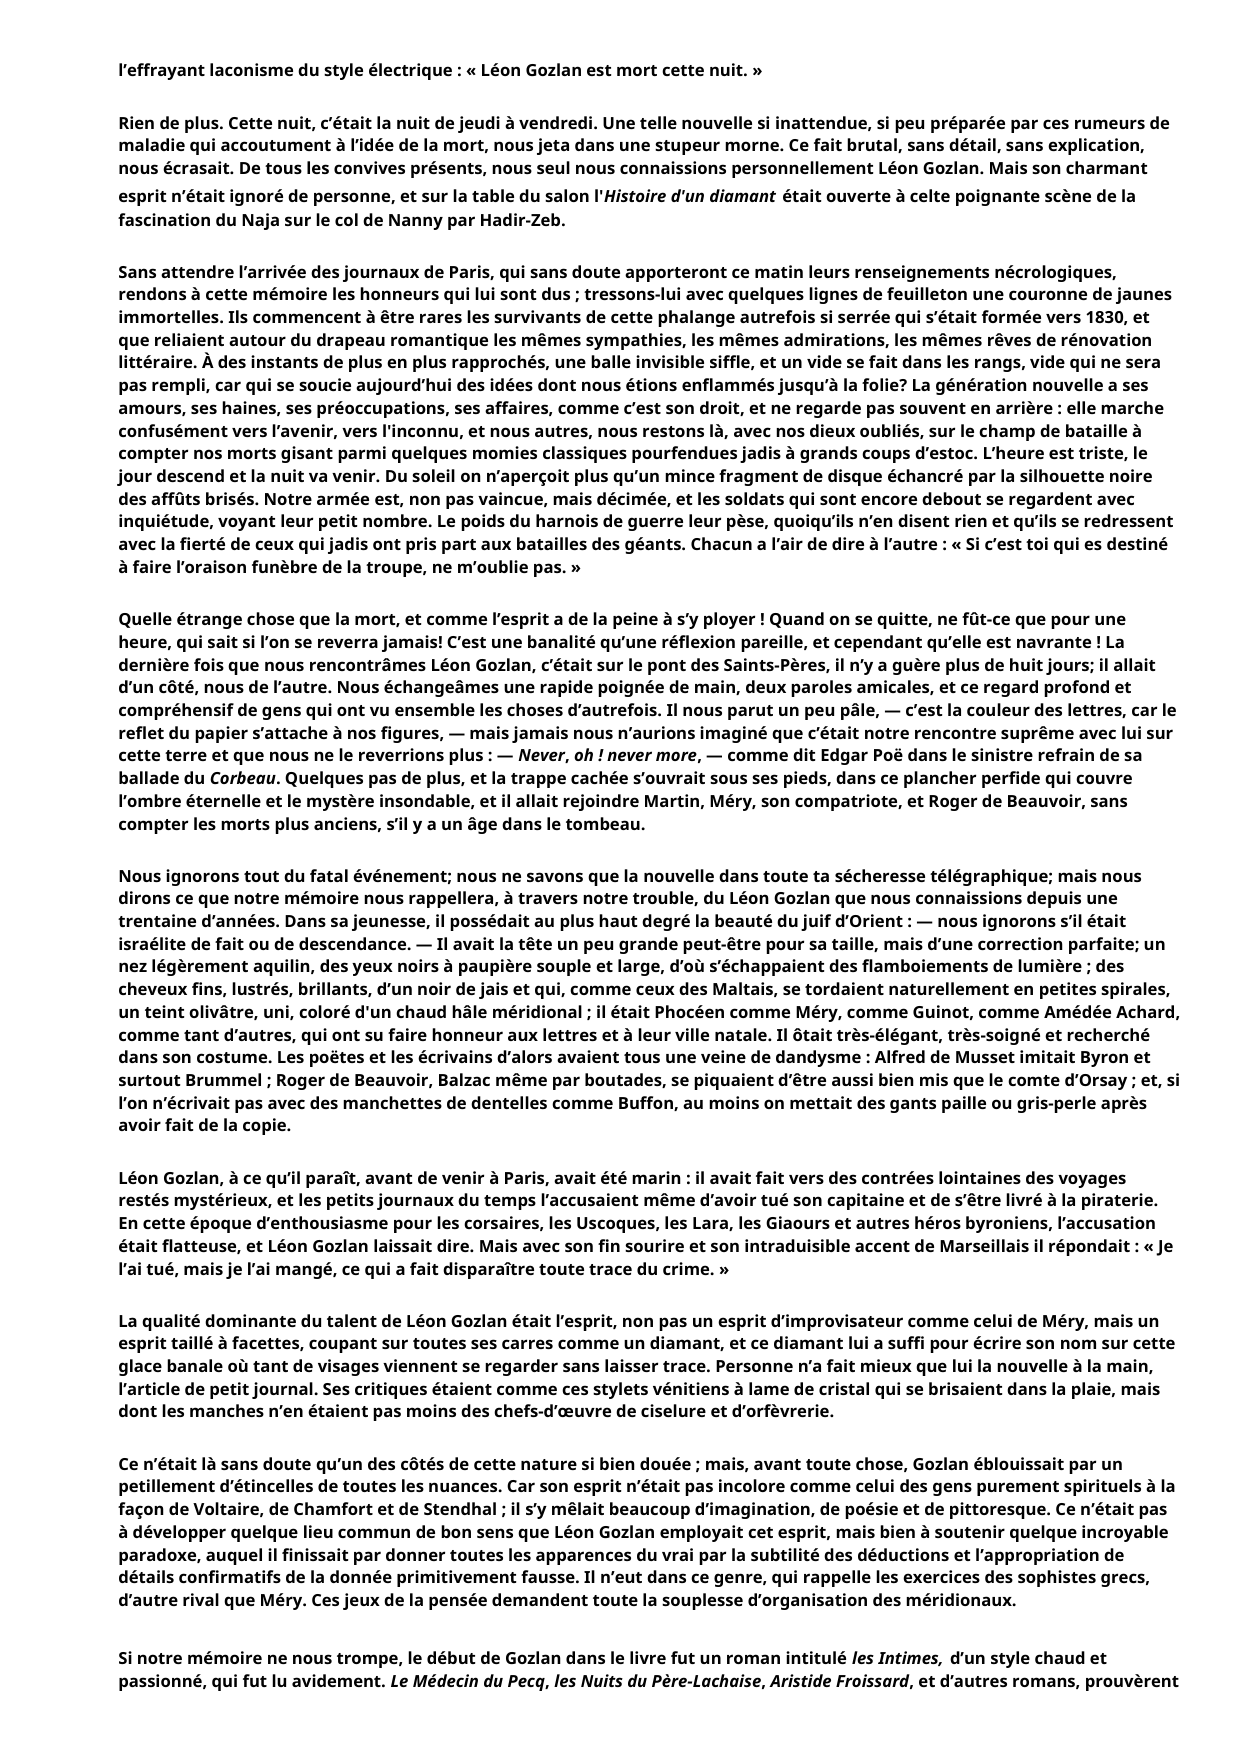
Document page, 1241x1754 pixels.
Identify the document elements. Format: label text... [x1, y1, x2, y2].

text Rien de plus. Cette nuit, c’était la nuit de jeudi à vendredi. Une telle nouvelle si inattendue, si peu préparée par ces rumeurs de maladie qui accoutument à l’idée de la mort, nous jeta dans une stupeur morne. Ce fait brutal, sans détail, sans explication, nous écrasait. De tous les convives présents, nous seul nous connaissions personnellement Léon Gozlan. Mais son charmant esprit n’était ignoré de personne, et sur la table du salon l'Histoire d'un diamant était ouverte à celte poignante scène de la fascination du Naja sur le col de Nanny par Hadir-Zeb. [118, 111, 1181, 231]
text Léon Gozlan, à ce qu’il paraît, avant de venir à Paris, avait été marin : il avait fait vers des contrées lointaines des voyages restés mystérieux, et les petits journaux du temps l’accusaient même d’avoir tué son capitaine et de s’être livré à la piraterie. En cette époque d’enthousiasme pour les corsaires, les Uscoques, les Lara, les Giaours et autres héros byroniens, l’accusation était flatteuse, et Léon Gozlan laissait dire. Mais avec son fin sourire et son intraduisible accent de Marseillais il répondait : « Je l’ai tué, mais je l’ai mangé, ce qui a fait disparaître toute trace du crime. » [118, 1166, 1181, 1280]
text l’effrayant laconisme du style électrique : « Léon Gozlan est mort cette nuit. » [118, 59, 1181, 82]
text Nous ignorons tout du fatal événement; nous ne savons que la nouvelle dans toute ta sécheresse télégraphique; mais nous dirons ce que notre mémoire nous rappellera, à travers notre trouble, du Léon Gozlan que nous connaissions depuis une trentaine d’années. Dans sa jeunesse, il possédait au plus haut degré la beauté du juif d’Orient : — nous ignorons s’il était israélite de fait ou de descendance. — Il avait la tête un peu grande peut-être pour sa taille, mais d’une correction parfaite; un nez légèrement aquilin, des yeux noirs à paupière souple et large, d’où s’échappaient des flamboiements de lumière ; des cheveux fins, lustrés, brillants, d’un noir de jais et qui, comme ceux des Maltais, se tordaient naturellement en petites spirales, un teint olivâtre, uni, coloré d'un chaud hâle méridional ; il était Phocéen comme Méry, comme Guinot, comme Amédée Achard, comme tant d’autres, qui ont su faire honneur aux lettres et à leur ville natale. Il ôtait très-élégant, très-soigné et recherché dans son costume. Les poëtes et les écrivains d’alors avaient tous une veine de dandysme : Alfred de Musset imitait Byron et surtout Brummel ; Roger de Beauvoir, Balzac même par boutades, se piquaient d’être aussi bien mis que le comte d’Orsay ; et, si l’on n’écrivait pas avec des manchettes de dentelles comme Buffon, au moins on mettait des gants paille ou gris-perle après avoir fait de la copie. [118, 864, 1181, 1137]
text Sans attendre l’arrivée des journaux de Paris, qui sans doute apporteront ce matin leurs renseignements nécrologiques, rendons à cette mémoire les honneurs qui lui sont dus ; tressons-lui avec quelques lignes de feuilleton une couronne de jaunes immortelles. Ils commencent à être rares les survivants de cette phalange autrefois si serrée qui s’était formée vers 1830, et que reliaient autour du drapeau romantique les mêmes sympathies, les mêmes admirations, les mêmes rêves de rénovation littéraire. À des instants de plus en plus rapprochés, une balle invisible siffle, et un vide se fait dans les rangs, vide qui ne sera pas rempli, car qui se soucie aujourd’hui des idées dont nous étions enflammés jusqu’à la folie? La génération nouvelle a ses amours, ses haines, ses préoccupations, ses affaires, comme c’est son droit, et ne regarde pas souvent en arrière : elle marche confusément vers l’avenir, vers l'inconnu, et nous autres, nous restons là, avec nos dieux oubliés, sur le champ de bataille à compter nos morts gisant parmi quelques momies classiques pourfendues jadis à grands coups d’estoc. L’heure est triste, le jour descend et la nuit va venir. Du soleil on n’aperçoit plus qu’un mince fragment de disque échancré par la silhouette noire des affûts brisés. Notre armée est, non pas vaincue, mais décimée, et les soldats qui sont encore debout se regardent avec inquiétude, voyant leur petit nombre. Le poids du harnois de guerre leur pèse, quoiqu’ils n’en disent rien et qu’ils se redressent avec la fierté de ceux qui jadis ont pris part aux batailles des géants. Chacun a l’air de dire à l’autre : « Si c’est toi qui es destiné à faire l’oraison funèbre de la troupe, ne m’oublie pas. » [118, 260, 1181, 578]
text Ce n’était là sans doute qu’un des côtés de cette nature si bien douée ; mais, avant toute chose, Gozlan éblouissait par un petillement d’étincelles de toutes les nuances. Car son esprit n’était pas incolore comme celui des gens purement spirituels à la façon de Voltaire, de Chamfort et de Stendhal ; il s’y mêlait beaucoup d’imagination, de poésie et de pittoresque. Ce n’était pas à développer quelque lieu commun de bon sens que Léon Gozlan employait cet esprit, mais bien à soutenir quelque incroyable paradoxe, auquel il finissait par donner toutes les apparences du vrai par la subtilité des déductions et l’appropriation de détails confirmatifs de la donnée primitivement fausse. Il n’eut dans ce genre, qui rappelle les exercices des sophistes grecs, d’autre rival que Méry. Ces jeux de la pensée demandent toute la souplesse d’organisation des méridionaux. [118, 1452, 1181, 1611]
text Quelle étrange chose que la mort, et comme l’esprit a de la peine à s’y ployer ! Quand on se quitte, ne fût-ce que pour une heure, qui sait si l’on se reverra jamais! C’est une banalité qu’une réflexion pareille, et cependant qu’elle est navrante ! La dernière fois que nous rencontrâmes Léon Gozlan, c’était sur le pont des Saints-Pères, il n’y a guère plus de huit jours; il allait d’un côté, nous de l’autre. Nous échangeâmes une rapide poignée de main, deux paroles amicales, et ce regard profond et compréhensif de gens qui ont vu ensemble les choses d’autrefois. Il nous parut un peu pâle, — c’est la couleur des lettres, car le reflet du papier s’attache à nos figures, — mais jamais nous n’aurions imaginé que c’était notre rencontre suprême avec lui sur cette terre et que nous ne le reverrions plus : — Never, oh ! never more, — comme dit Edgar Poë dans le sinistre refrain de sa ballade du Corbeau. Quelques pas de plus, et la trappe cachée s’ouvrait sous ses pieds, dans ce plancher perfide qui couvre l’ombre éternelle et le mystère insondable, et il allait rejoindre Martin, Méry, son compatriote, et Roger de Beauvoir, sans compter les morts plus anciens, s’il y a un âge dans le tombeau. [118, 608, 1181, 835]
text Si notre mémoire ne nous trompe, le début de Gozlan dans le livre fut un roman intitulé les Intimes, d’un style chaud et passionné, qui fut lu avidement. Le Médecin du Pecq, les Nuits du Père-Lachaise, Aristide Froissard, et d’autres romans, prouvèrent [118, 1641, 1181, 1692]
text La qualité dominante du talent de Léon Gozlan était l’esprit, non pas un esprit d’improvisateur comme celui de Méry, mais un esprit taillé à facettes, coupant sur toutes ses carres comme un diamant, et ce diamant lui a suffi pour écrire son nom sur cette glace banale où tant de visages viennent se regarder sans laisser trace. Personne n’a fait mieux que lui la nouvelle à la main, l’article de petit journal. Ses critiques étaient comme ces stylets vénitiens à lame de cristal qui se brisaient dans la plaie, mais dont les manches n’en étaient pas moins des chefs-d’œuvre de ciselure et d’orfèvrerie. [118, 1309, 1181, 1423]
